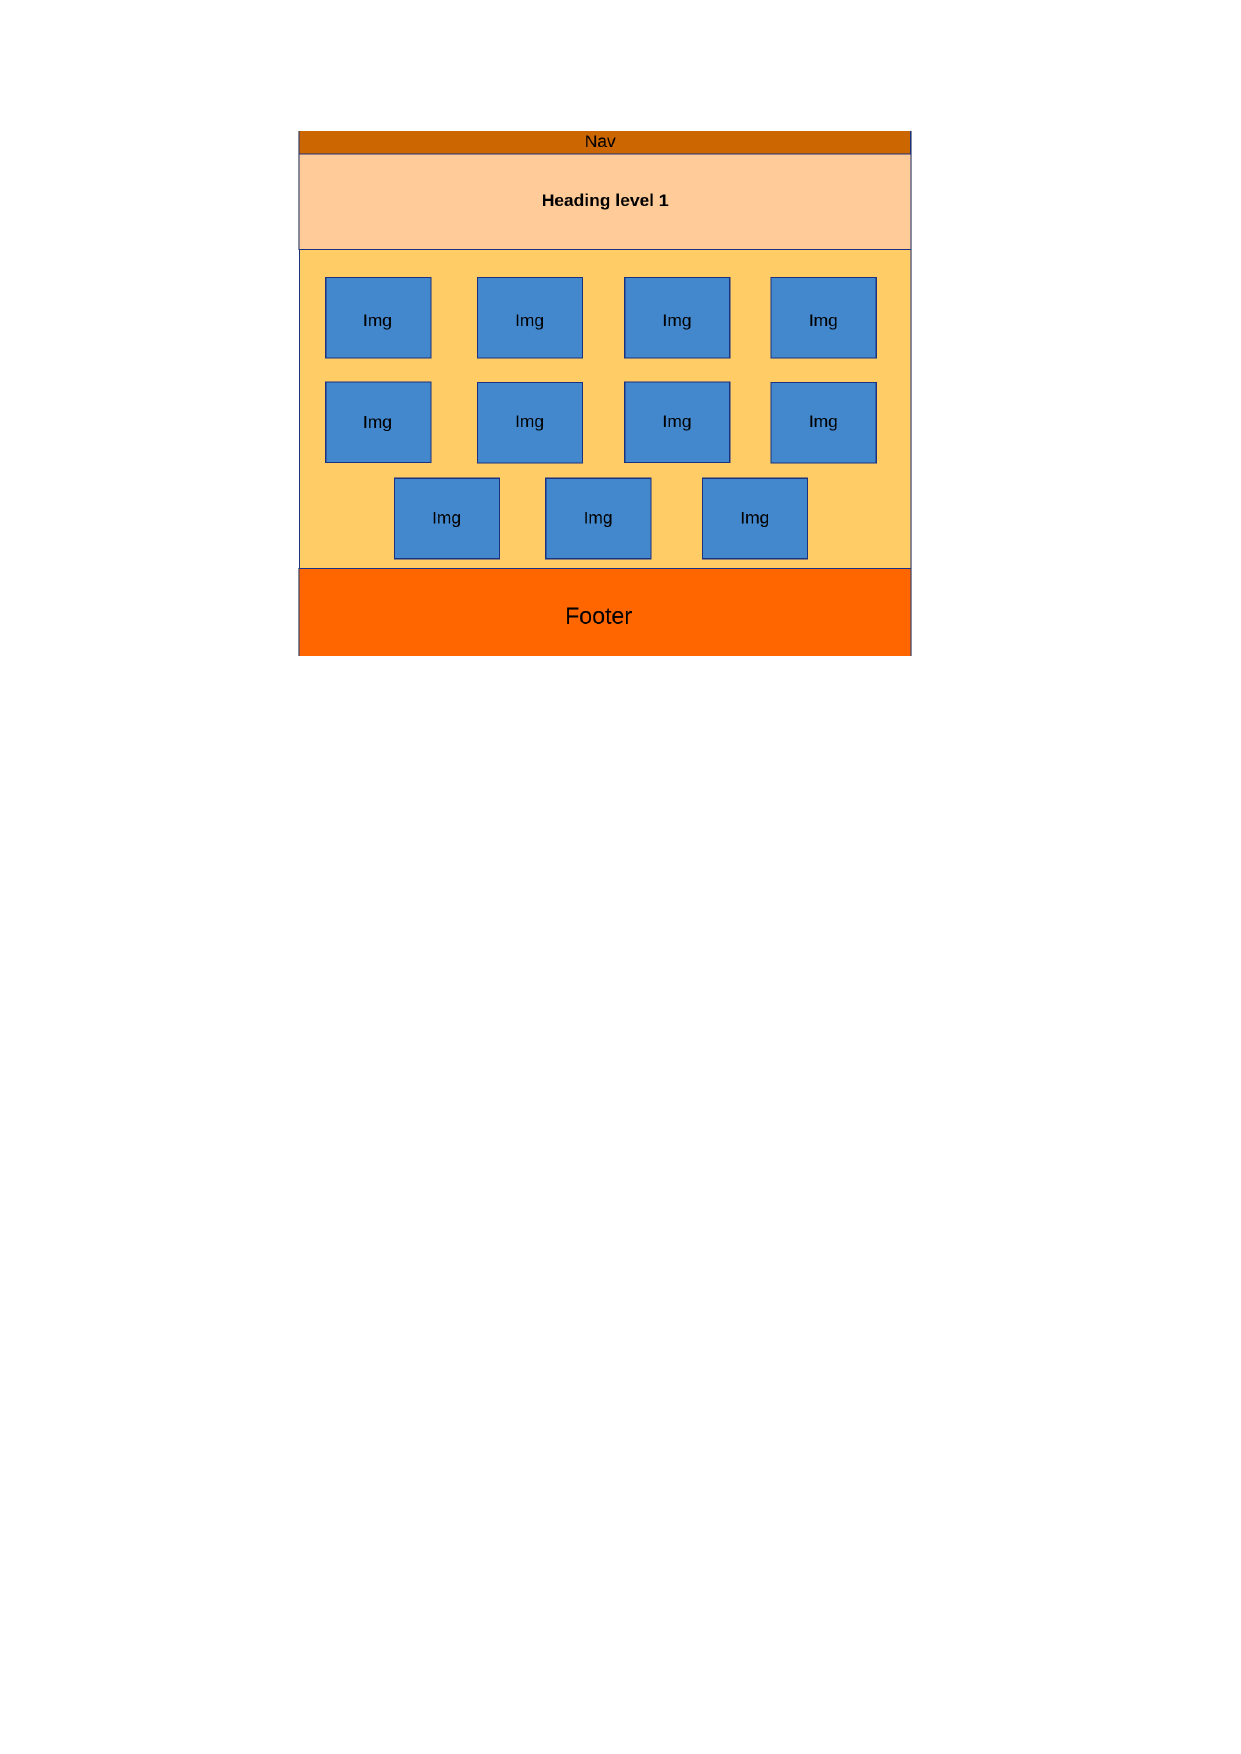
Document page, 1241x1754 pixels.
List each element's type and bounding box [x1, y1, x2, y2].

picture [174, 131, 1057, 656]
